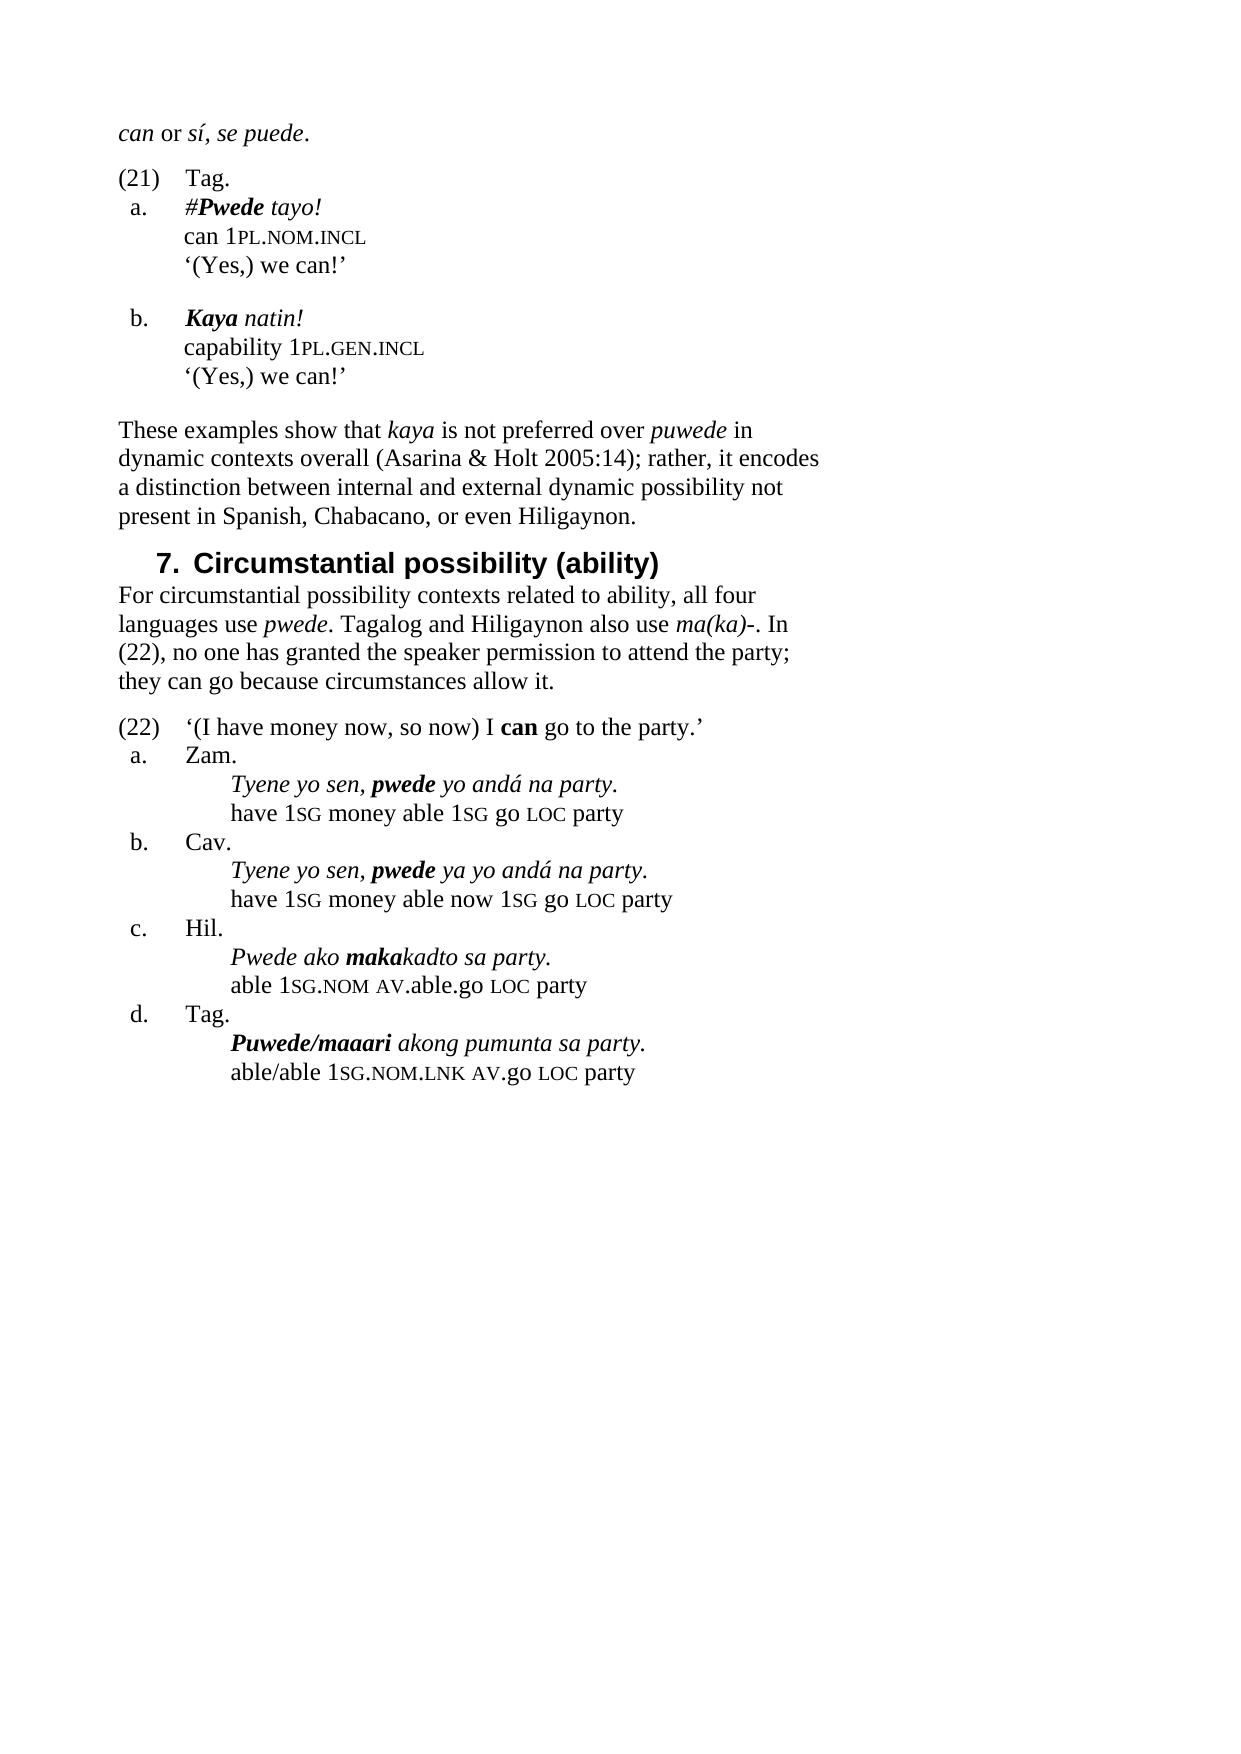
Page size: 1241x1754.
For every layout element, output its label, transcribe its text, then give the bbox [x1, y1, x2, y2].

text ‘(Yes,) we can!’ [130, 361, 827, 390]
list Tag. [130, 999, 827, 1028]
text can 1pl.nom.incl [184, 221, 827, 250]
text Tyene yo sen, pwede yo andá na party. [230, 769, 827, 798]
text Puwede/maaari akong pumunta sa party. [230, 1028, 827, 1057]
text Pwede ako makakadto sa party. [230, 942, 827, 970]
text ‘(Yes,) we can!’ [130, 250, 827, 278]
list Hil. [130, 913, 827, 942]
text These examples show that kaya is not preferred over puwede in dynamic contexts overall (Asarina & Holt 2005:14); rather, it encodes a distinction between internal and external dynamic possibility not present in Spanish, Chabacano, or even Hiligaynon. [118, 415, 827, 530]
list Cav. [130, 827, 827, 855]
text able/able 1sg.nom.lnk av.go loc party [163, 1057, 827, 1085]
text able 1sg.nom av.able.go loc party [230, 970, 827, 999]
list Kaya natin! [130, 303, 827, 332]
text have 1sg money able now 1sg go loc party [230, 884, 827, 913]
list Circumstantial possibility (ability) [156, 546, 827, 580]
text Tyene yo sen, pwede ya yo andá na party. [230, 855, 827, 884]
list #Pwede tayo! [130, 192, 827, 221]
text For circumstantial possibility contexts related to ability, all four languages use pwede. Tagalog and Hiligaynon also use ma(ka)-. In (22), no one has granted the speaker permission to attend the party; they can go because circumstances allow it. [118, 580, 827, 695]
text capability 1pl.gen.incl [184, 332, 827, 361]
text can or sí, se puede. [118, 118, 827, 147]
list Tag. [118, 163, 827, 192]
list Zam. [130, 740, 827, 769]
list ‘(I have money now, so now) I can go to the party.’ [118, 712, 827, 740]
text have 1sg money able 1sg go loc party [230, 798, 827, 827]
